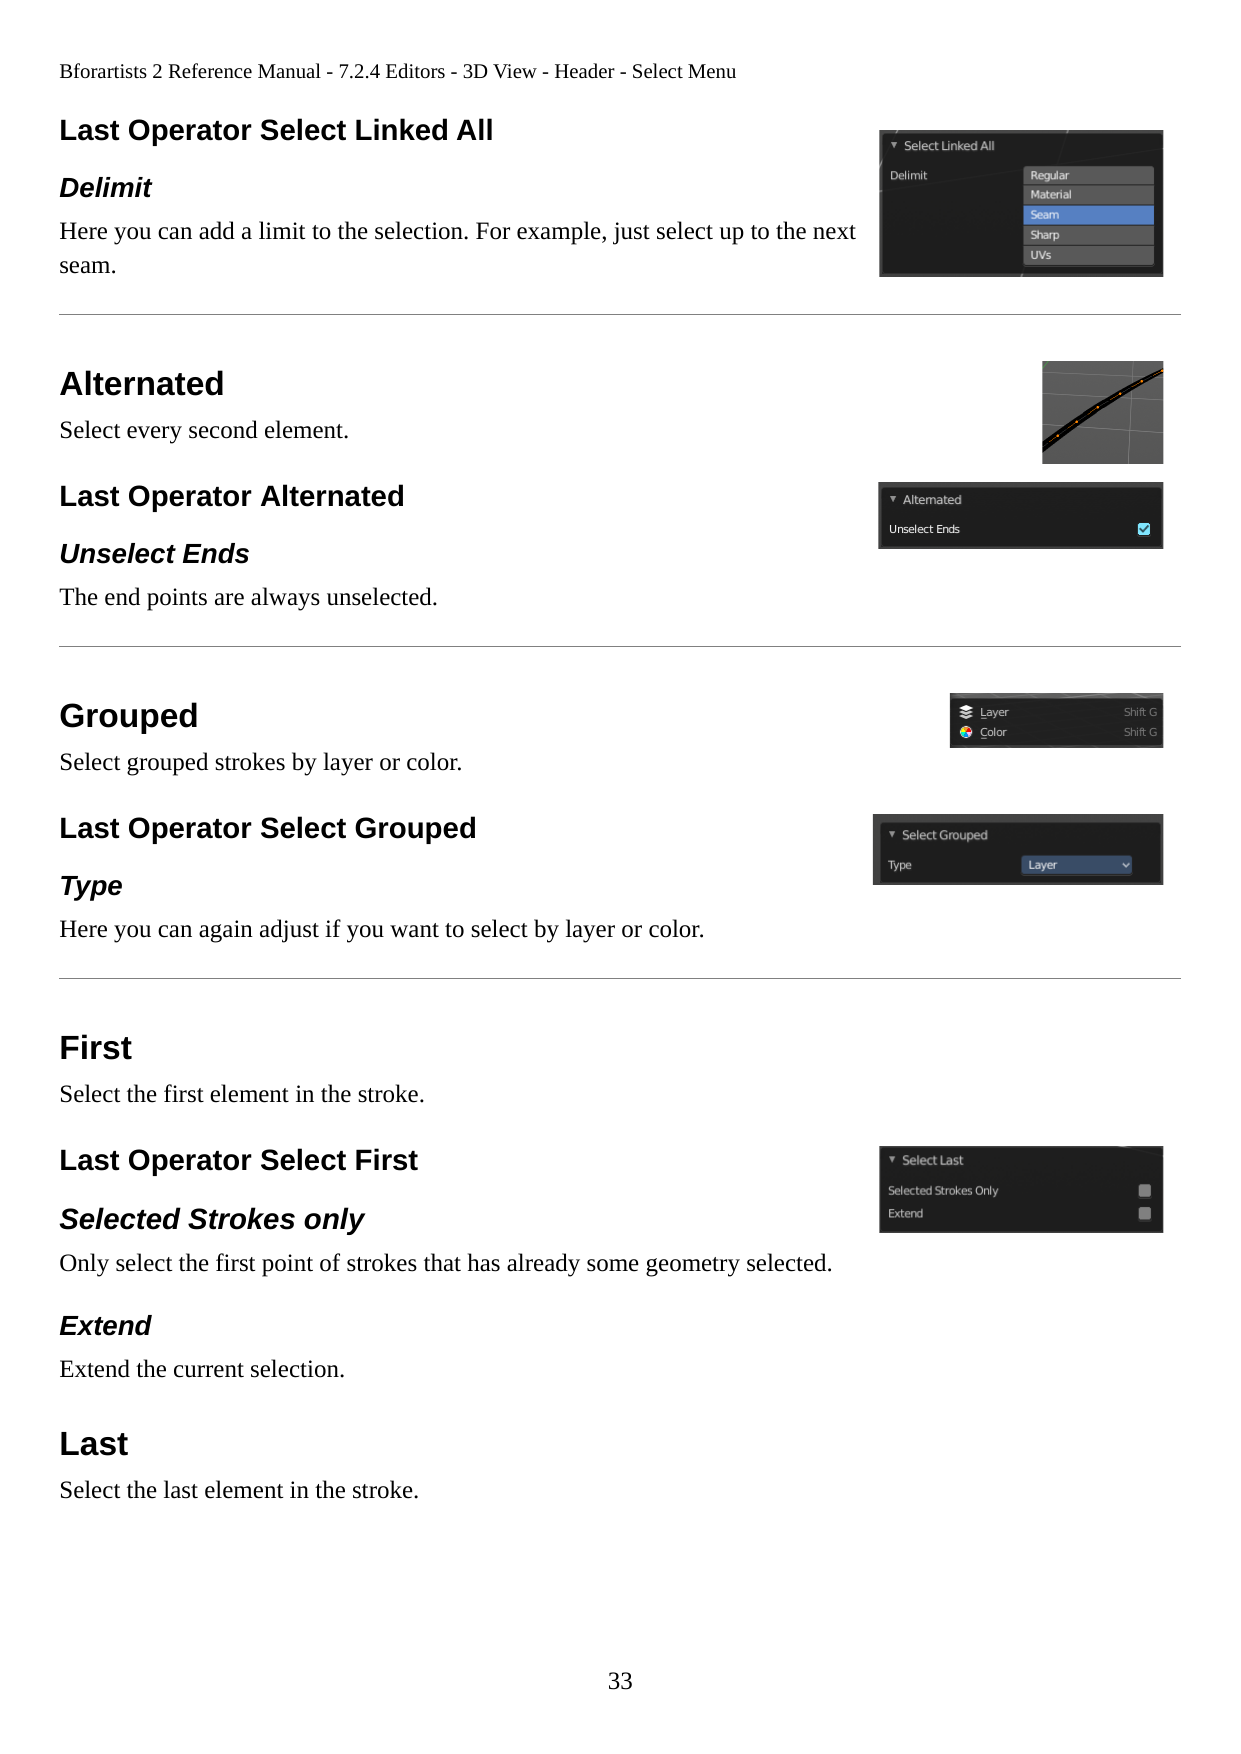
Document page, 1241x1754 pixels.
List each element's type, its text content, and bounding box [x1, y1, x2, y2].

picture [879, 1146, 1164, 1233]
subtitle Type [59, 870, 1181, 902]
text Select every second element. [59, 415, 1042, 444]
text Extend the current selection. [59, 1354, 1181, 1383]
text Only select the first point of strokes that has already some geometry selected. [59, 1248, 1181, 1277]
subtitle First [59, 1028, 1181, 1067]
picture [879, 130, 1164, 277]
subtitle Last [59, 1424, 1181, 1462]
picture [872, 814, 1164, 885]
subtitle Alternated [59, 364, 1042, 403]
subtitle Grouped [59, 696, 949, 735]
subtitle Delimit [59, 171, 879, 203]
subtitle Last Operator Select Grouped [59, 811, 1181, 845]
subtitle [1164, 364, 1181, 403]
subtitle Unselect Ends [59, 538, 1181, 570]
text Here you can again adjust if you want to select by layer or color. [59, 914, 1181, 943]
picture [1042, 361, 1164, 464]
text Select grouped strokes by layer or color. [59, 747, 1181, 776]
subtitle [1164, 171, 1181, 203]
text Select the first element in the stroke. [59, 1079, 1181, 1108]
subtitle Last Operator Select Linked All [59, 113, 1181, 146]
subtitle Last Operator Alternated [59, 479, 1181, 513]
text Here you can add a limit to the selection. For example, just select up to the next seam. [59, 216, 1181, 279]
text Select the last element in the stroke. [59, 1475, 1181, 1504]
picture [878, 482, 1164, 549]
text The end points are always unselected. [59, 582, 1181, 611]
subtitle Last Operator Select First [59, 1143, 1181, 1177]
subtitle Selected Strokes only [59, 1202, 1181, 1236]
subtitle Extend [59, 1309, 1181, 1341]
subtitle [1164, 696, 1181, 735]
